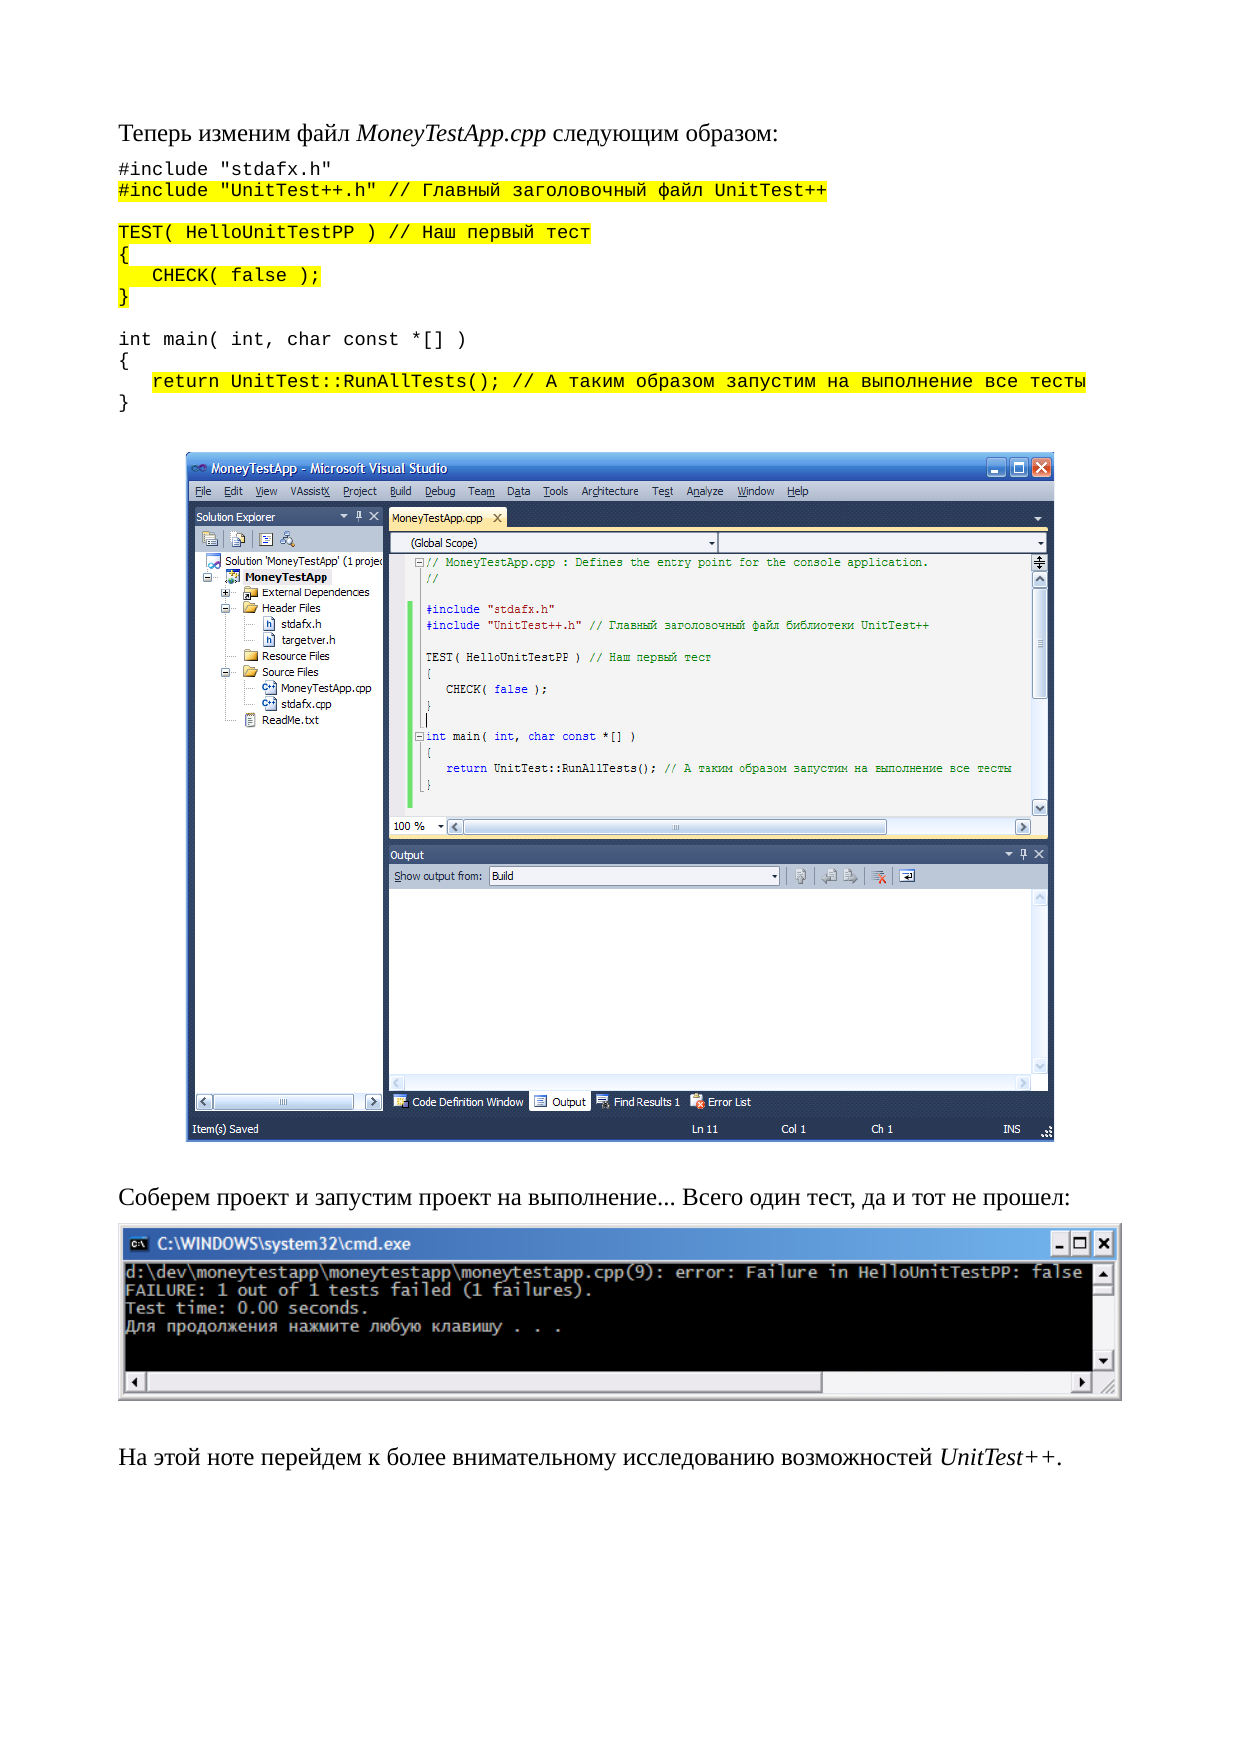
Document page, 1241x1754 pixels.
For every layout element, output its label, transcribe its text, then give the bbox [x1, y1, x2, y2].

text int main( int, char const *[] ) [118, 329, 1122, 351]
text } [118, 287, 1122, 308]
text CHECK( false ); [118, 266, 1122, 287]
text #include "UnitTest++.h" // Главный заголовочный файл UnitTest++ [118, 181, 1122, 202]
text return UnitTest::RunAllTests(); // А таким образом запустим на выполнение все тесты [118, 372, 1122, 393]
text { [118, 351, 1122, 372]
text Соберем проект и запустим проект на выполнение... Всего один тест, да и тот не прошел: [118, 1182, 1122, 1211]
text { [118, 244, 1122, 266]
text } [118, 393, 1122, 414]
text Теперь изменим файл MoneyTestApp.cpp следующим образом: [118, 118, 1122, 147]
picture [118, 1223, 1122, 1401]
text На этой ноте перейдем к более внимательному исследованию возможностей UnitTest++. [118, 1442, 1122, 1470]
picture [185, 452, 1055, 1142]
text #include "stdafx.h" [118, 159, 1122, 181]
text TEST( HelloUnitTestPP ) // Наш первый тест [118, 223, 1122, 244]
